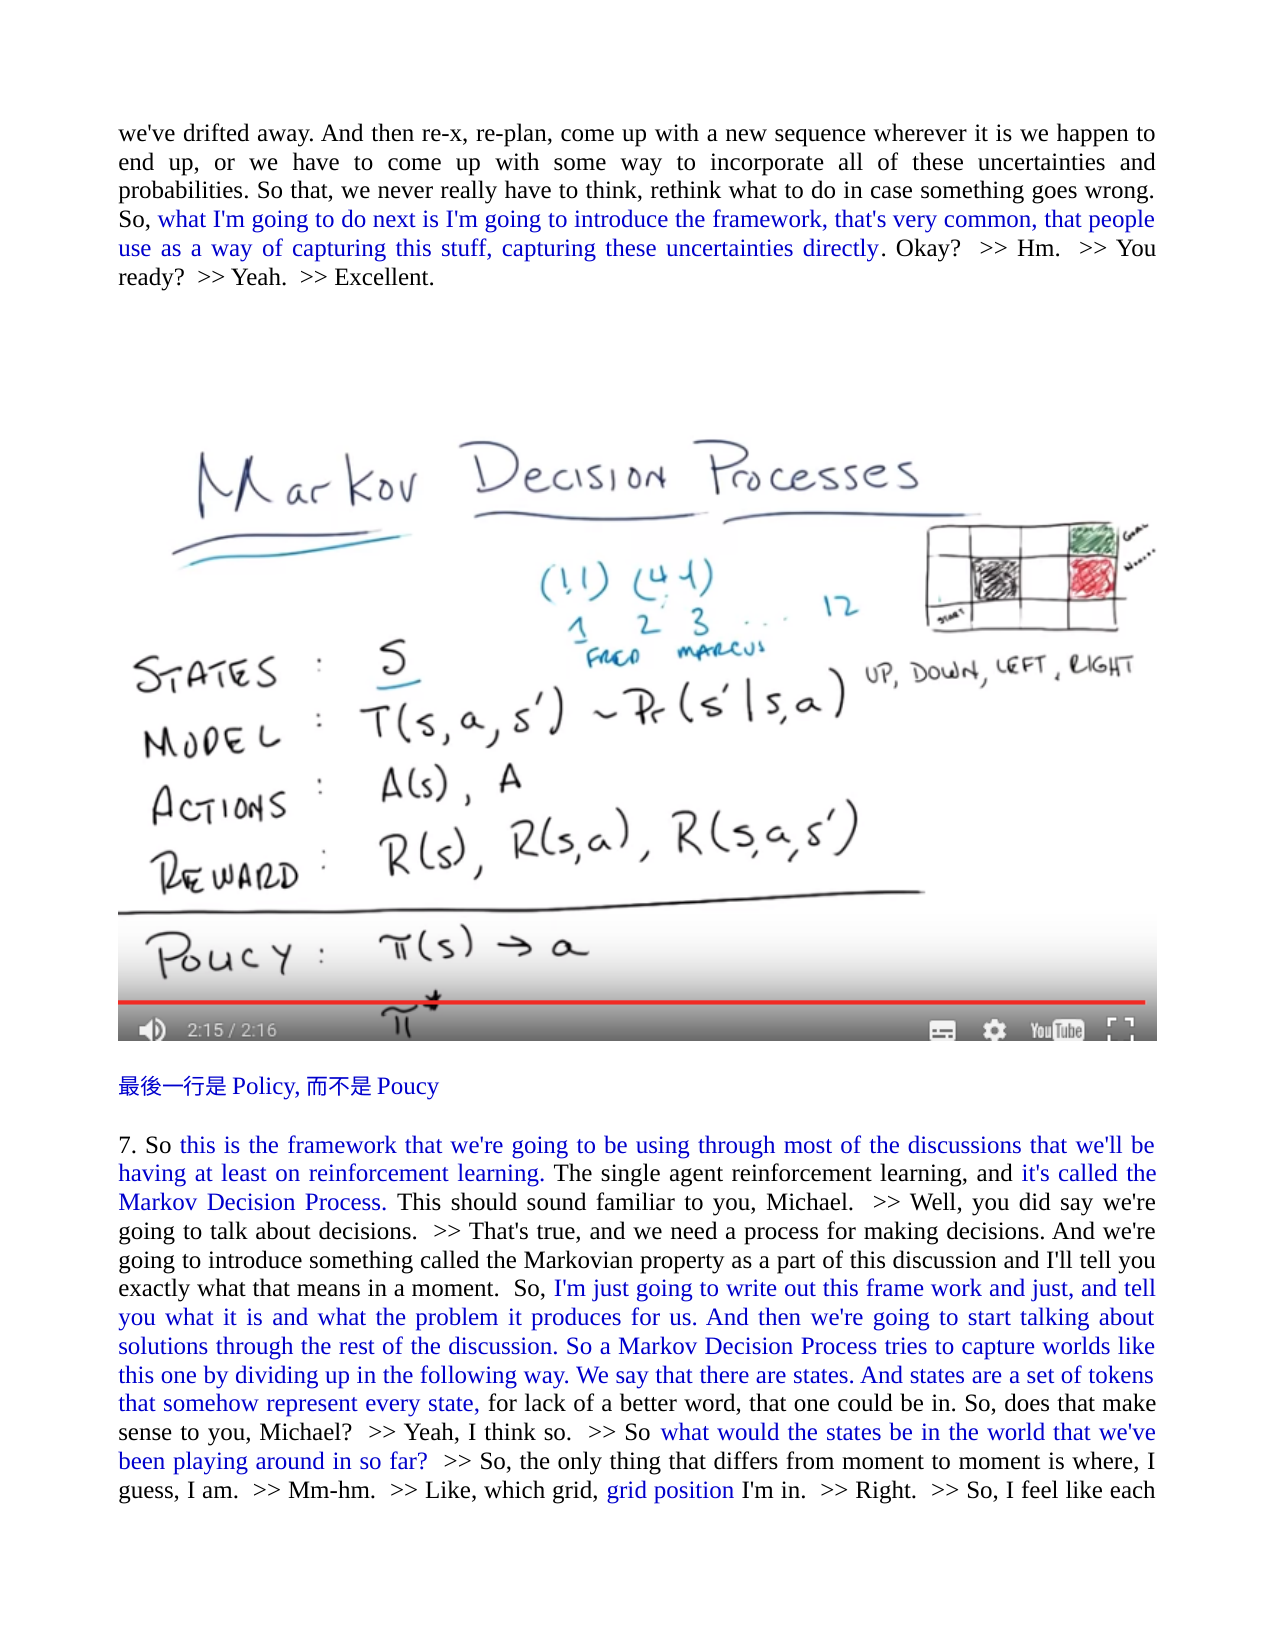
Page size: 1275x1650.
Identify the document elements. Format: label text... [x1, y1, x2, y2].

text we've drifted away. And then re-x, re-plan, come up with a new sequence wherever it is we happen to end up, or we have to come up with some way to incorporate all of these uncertainties and probabilities. So that, we never really have to think, rethink what to do in case something goes wrong. So, what I'm going to do next is I'm going to introduce the framework, that's very common, that people use as a way of capturing this stuff, capturing these uncertainties directly. Okay? >> Hm. >> You ready? >> Yeah. >> Excellent. [118, 118, 1157, 291]
picture [118, 434, 1157, 1041]
text 最後一行是Policy, 而不是Poucy [118, 1069, 1157, 1101]
text 7. So this is the framework that we're going to be using through most of the discussions that we'll be having at least on reinforcement learning. The single agent reinforcement learning, and it's called the Markov Decision Process. This should sound familiar to you, Michael. >> Well, you did say we're going to talk about decisions. >> That's true, and we need a process for making decisions. And we're going to introduce something called the Markovian property as a part of this discussion and I'll tell you exactly what that means in a moment. So, I'm just going to write out this frame work and just, and tell you what it is and what the problem it produces for us. And then we're going to start talking about solutions through the rest of the discussion. So a Markov Decision Process tries to capture worlds like this one by dividing up in the following way. We say that there are states. And states are a set of tokens that somehow represent every state, for lack of a better word, that one could be in. So, does that make sense to you, Michael? >> Yeah, I think so. >> So what would the states be in the world that we've been playing around in so far? >> So, the only thing that differs from moment to moment is where, I guess, I am. >> Mm-hm. >> Like, which grid, grid position I'm in. >> Right. >> So, I feel like each [118, 1130, 1157, 1503]
